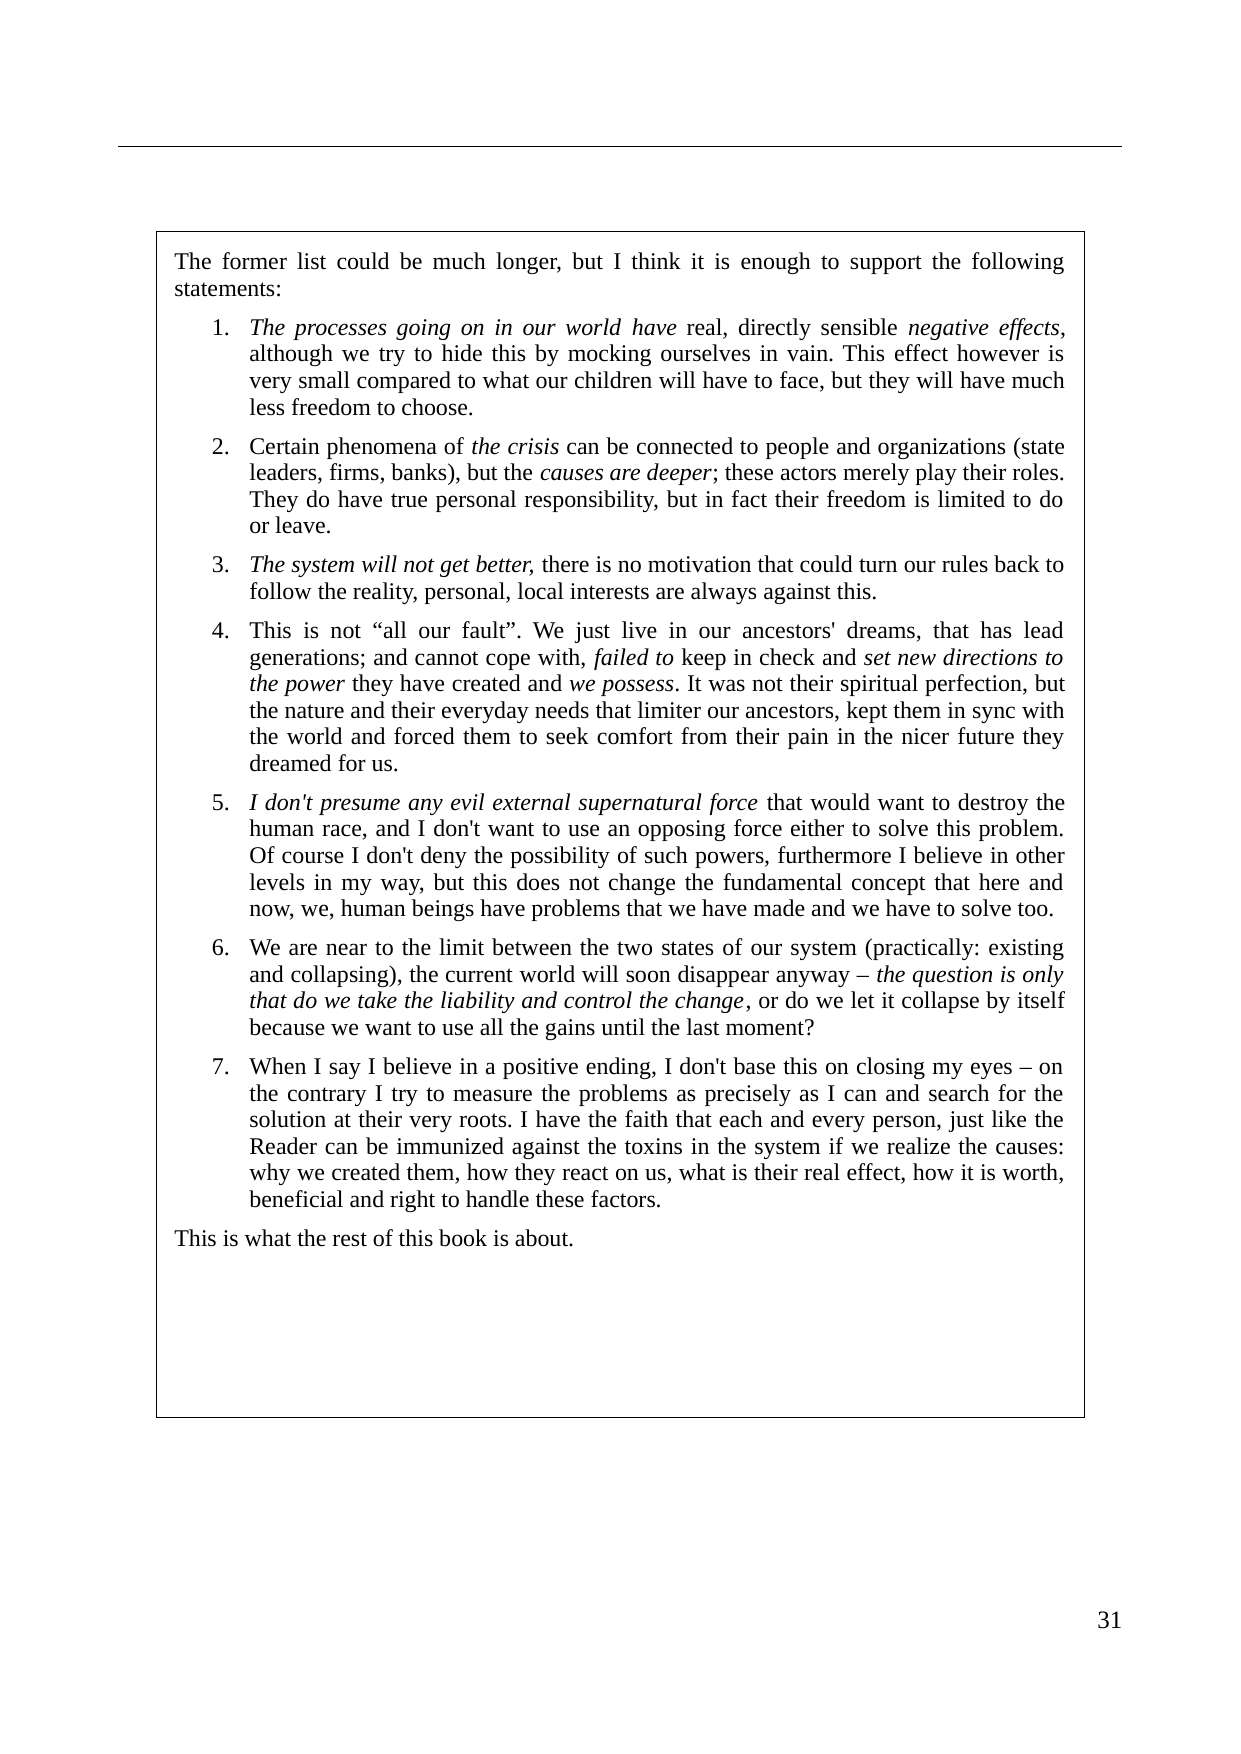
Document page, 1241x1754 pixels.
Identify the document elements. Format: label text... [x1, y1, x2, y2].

list We are near to the limit between the two states of our system (practically: existing and collapsing), the current world will soon disappear anyway – the question is only that do we take the liability and control the change, or do we let it collapse by itself because we want to use all the gains until the last moment? [212, 934, 1066, 1041]
list The system will not get better, there is no motivation that could turn our rules back to follow the reality, personal, local interests are always against this. [212, 551, 1066, 604]
text This is what the rest of this book is about. [174, 1225, 1066, 1251]
list The processes going on in our world have real, directly sensible negative effects, although we try to hide this by mocking ourselves in vain. This effect however is very small compared to what our children will have to face, but they will have much less freedom to choose. [212, 314, 1066, 420]
list Certain phenomena of the crisis can be connected to people and organizations (state leaders, firms, banks), but the causes are deeper; these actors merely play their roles. They do have true personal responsibility, but in fact their freedom is limited to do or leave. [212, 433, 1066, 539]
text The former list could be much longer, but I think it is enough to support the following statements: [174, 248, 1066, 301]
list This is not “all our fault”. We just live in our ancestors' dreams, that has lead generations; and cannot cope with, failed to keep in check and set new directions to the power they have created and we possess. It was not their spiritual perfection, but the nature and their everyday needs that limiter our ancestors, kept them in sync with the world and forced them to seek comfort from their pain in the nicer future they dreamed for us. [212, 617, 1066, 776]
list When I say I believe in a positive ending, I don't base this on closing my eyes – on the contrary I try to measure the problems as precisely as I can and search for the solution at their very roots. I have the faith that each and every person, just like the Reader can be immunized against the toxins in the system if we realize the causes: why we created them, how they react on us, what is their real effect, how it is worth, beneficial and right to handle these factors. [212, 1053, 1066, 1212]
list I don't presume any evil external supernatural force that would want to destroy the human race, and I don't want to use an opposing force either to solve this problem. Of course I don't deny the possibility of such powers, furthermore I believe in other levels in my way, but this does not change the fundamental concept that here and now, we, human beings have problems that we have made and we have to solve too. [212, 789, 1066, 922]
